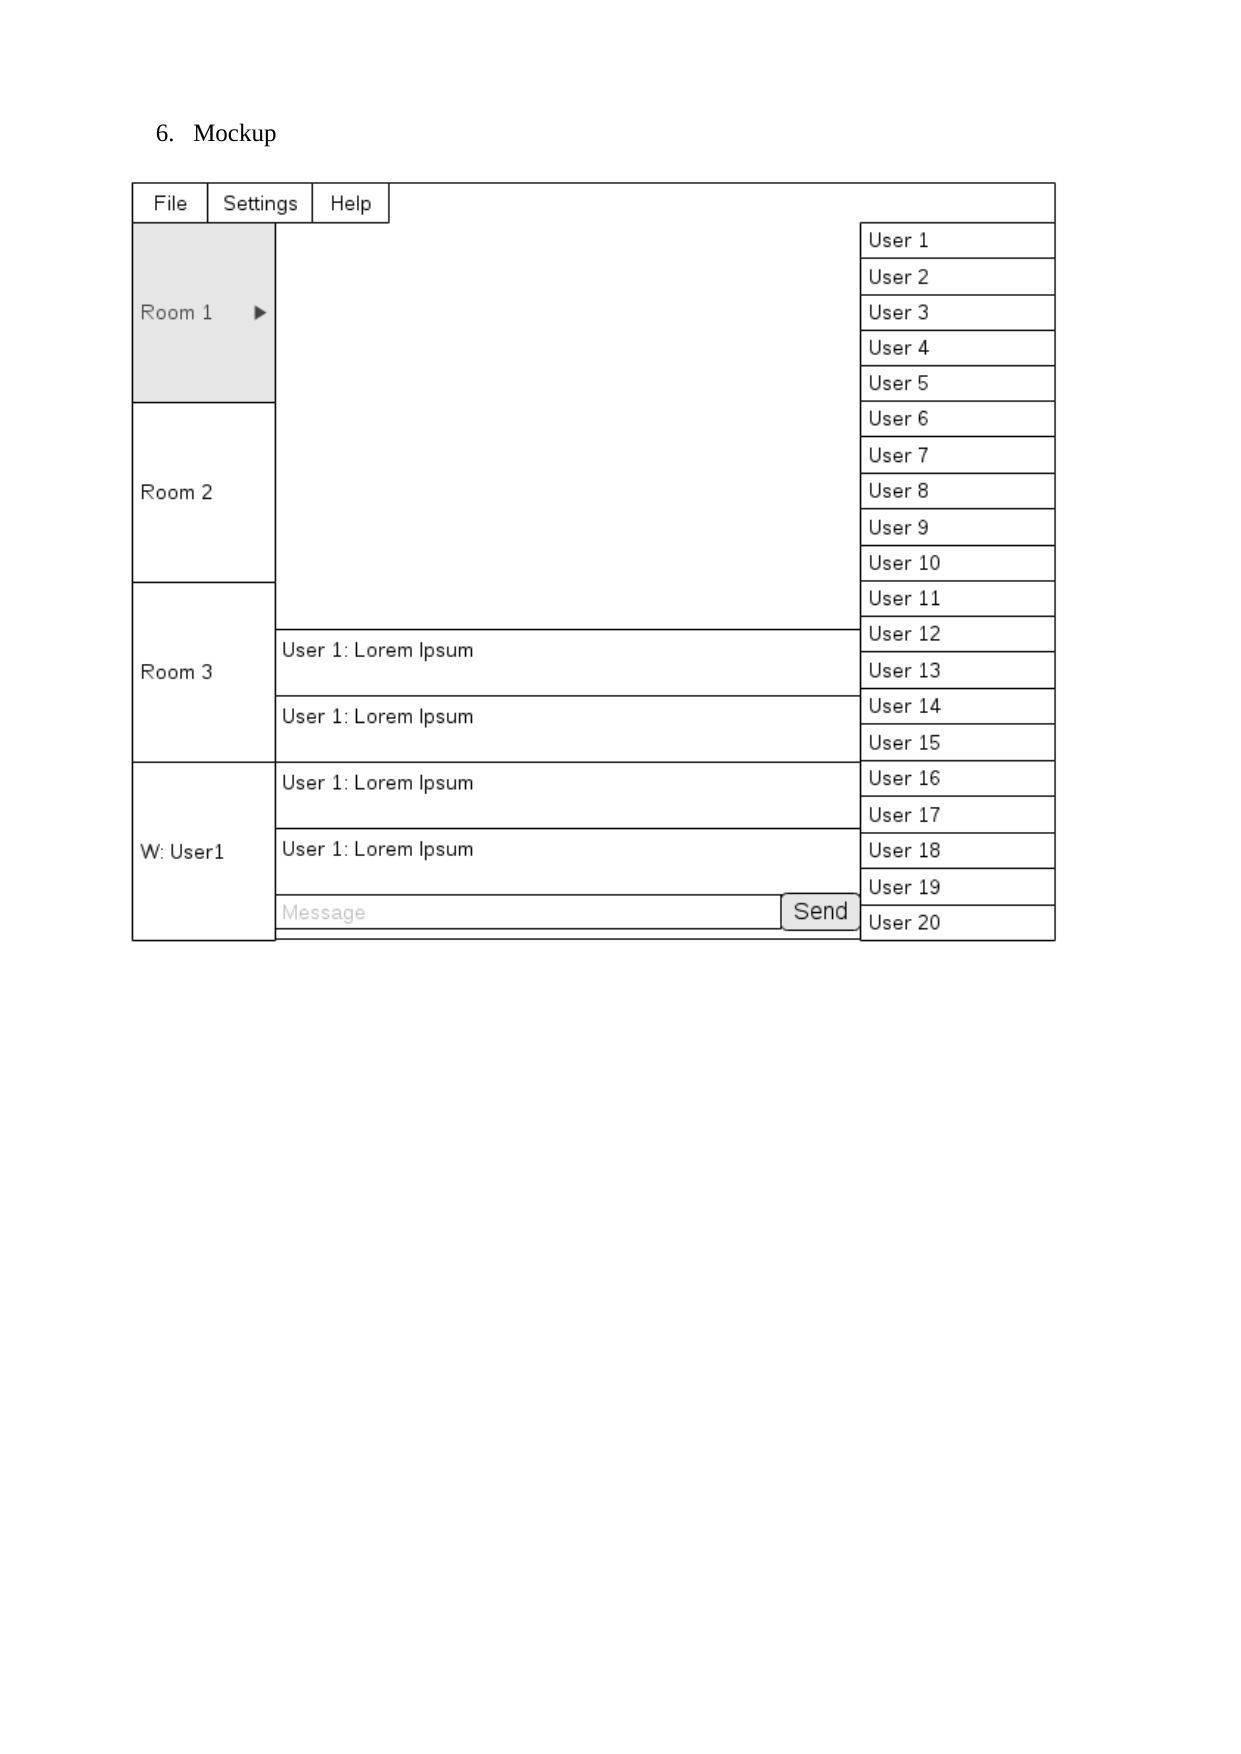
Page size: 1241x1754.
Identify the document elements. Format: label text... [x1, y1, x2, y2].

picture [129, 181, 1058, 943]
list Mockup [156, 118, 1122, 147]
